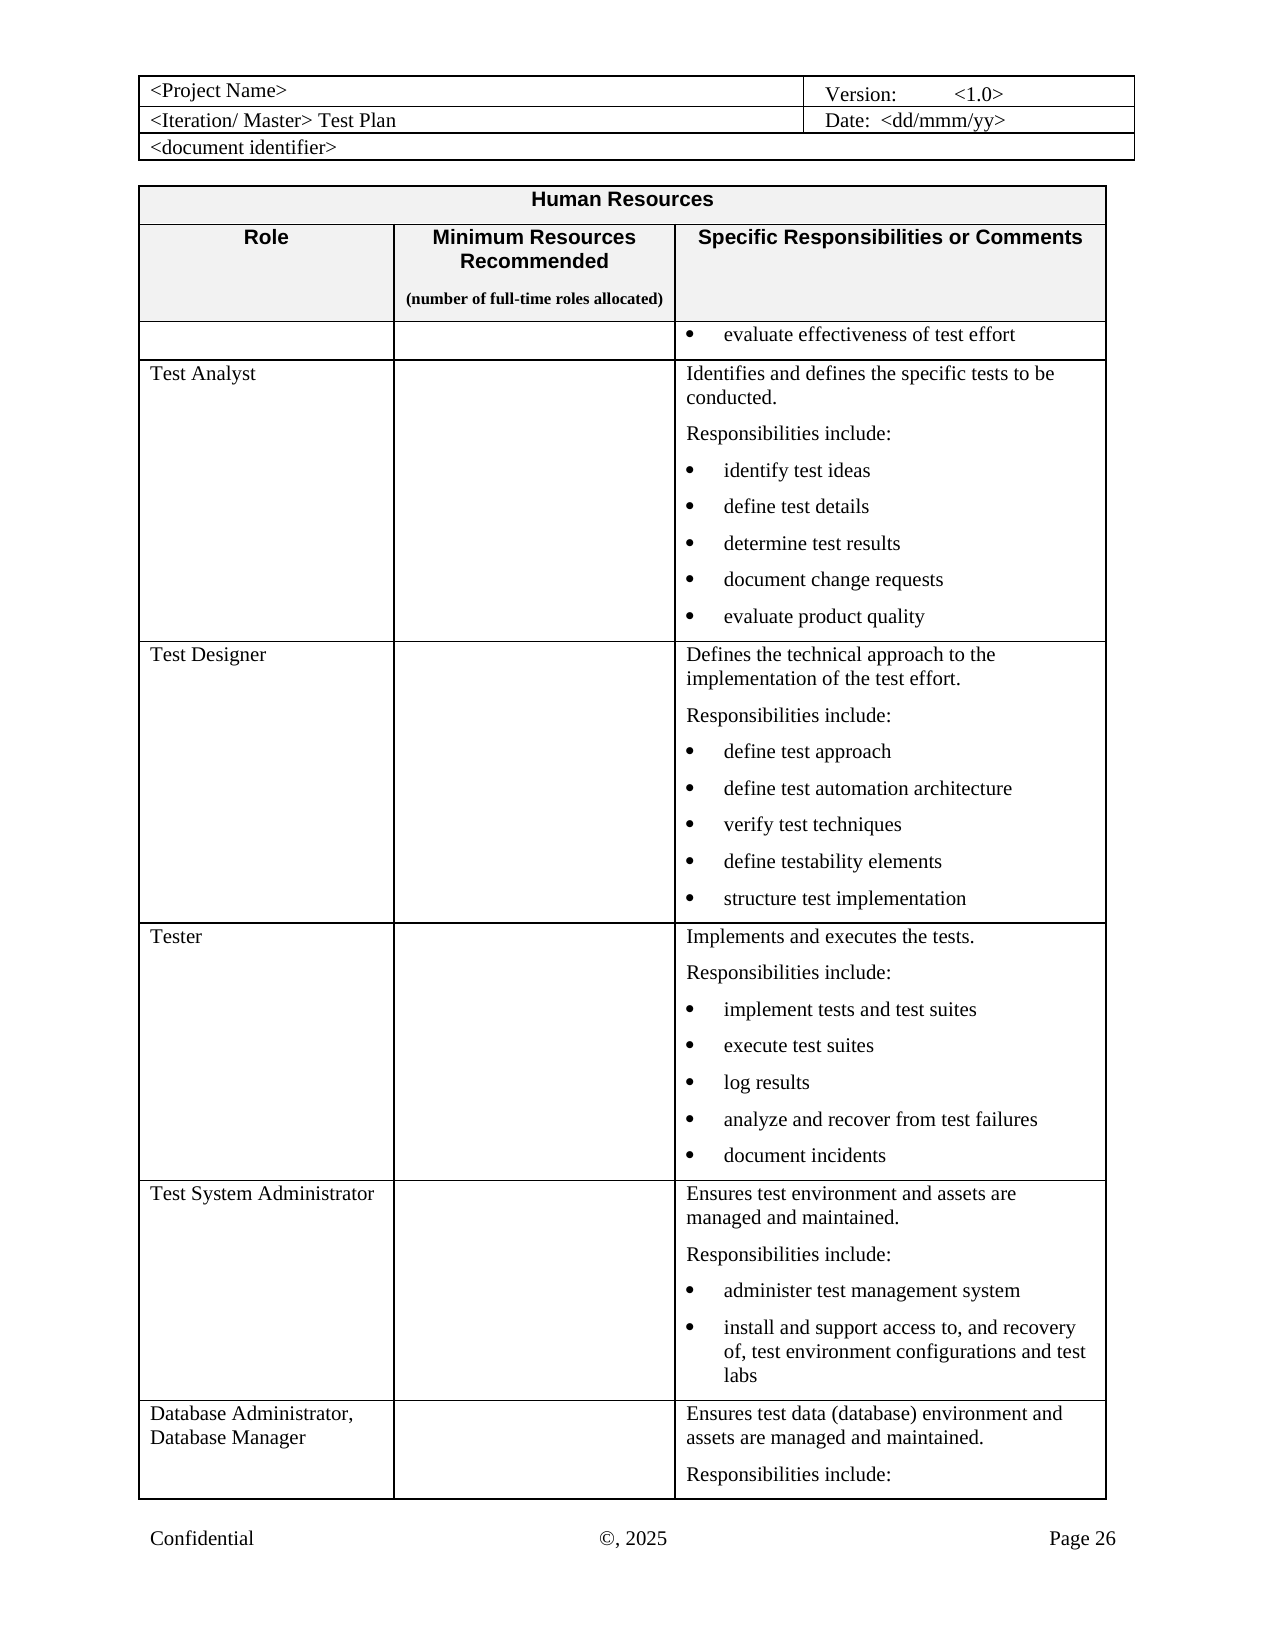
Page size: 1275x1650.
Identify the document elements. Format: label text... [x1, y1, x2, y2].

table_cell Provides management oversight. Responsibilities include: planning and logistics agree mission identify motivators acquire appropriate resources present management reporting advocate the interests of test evaluate effectiveness of test effort [676, 322, 1105, 359]
table_cell [140, 322, 393, 359]
table_cell [395, 924, 674, 1179]
table_cell [395, 361, 674, 641]
table_cell Identifies and defines the specific tests to be conducted. Responsibilities include: identify test ideas define test details determine test results document change requests evaluate product quality [676, 361, 1105, 641]
table_cell [395, 1181, 674, 1399]
table_cell Tester [140, 924, 393, 1179]
table_cell Defines the technical approach to the implementation of the test effort. Responsibilities include: define test approach define test automation architecture verify test techniques define testability elements structure test implementation [676, 642, 1105, 922]
table_cell Implements and executes the tests. Responsibilities include: implement tests and test suites execute test suites log results analyze and recover from test failures document incidents [676, 924, 1105, 1179]
table_cell Role [140, 225, 393, 321]
table_cell [395, 642, 674, 922]
table_cell [395, 1401, 674, 1498]
table_cell Ensures test environment and assets are managed and maintained. Responsibilities include: administer test management system install and support access to, and recovery of, test environment configurations and test labs [676, 1181, 1105, 1399]
table_cell Minimum Resources Recommended (number of full-time roles allocated) [395, 225, 674, 321]
table_cell Test Analyst [140, 361, 393, 641]
table_cell Test Designer [140, 642, 393, 922]
table_cell Ensures test data (database) environment and assets are managed and maintained. Responsibilities include: support the administration of test data and test beds (database). [676, 1401, 1105, 1498]
table_cell [395, 322, 674, 359]
table_cell Specific Responsibilities or Comments [676, 225, 1105, 321]
table_cell Test System Administrator [140, 1181, 393, 1399]
table_header Human Resources [140, 187, 1105, 223]
table_cell Database Administrator, Database Manager [140, 1401, 393, 1498]
